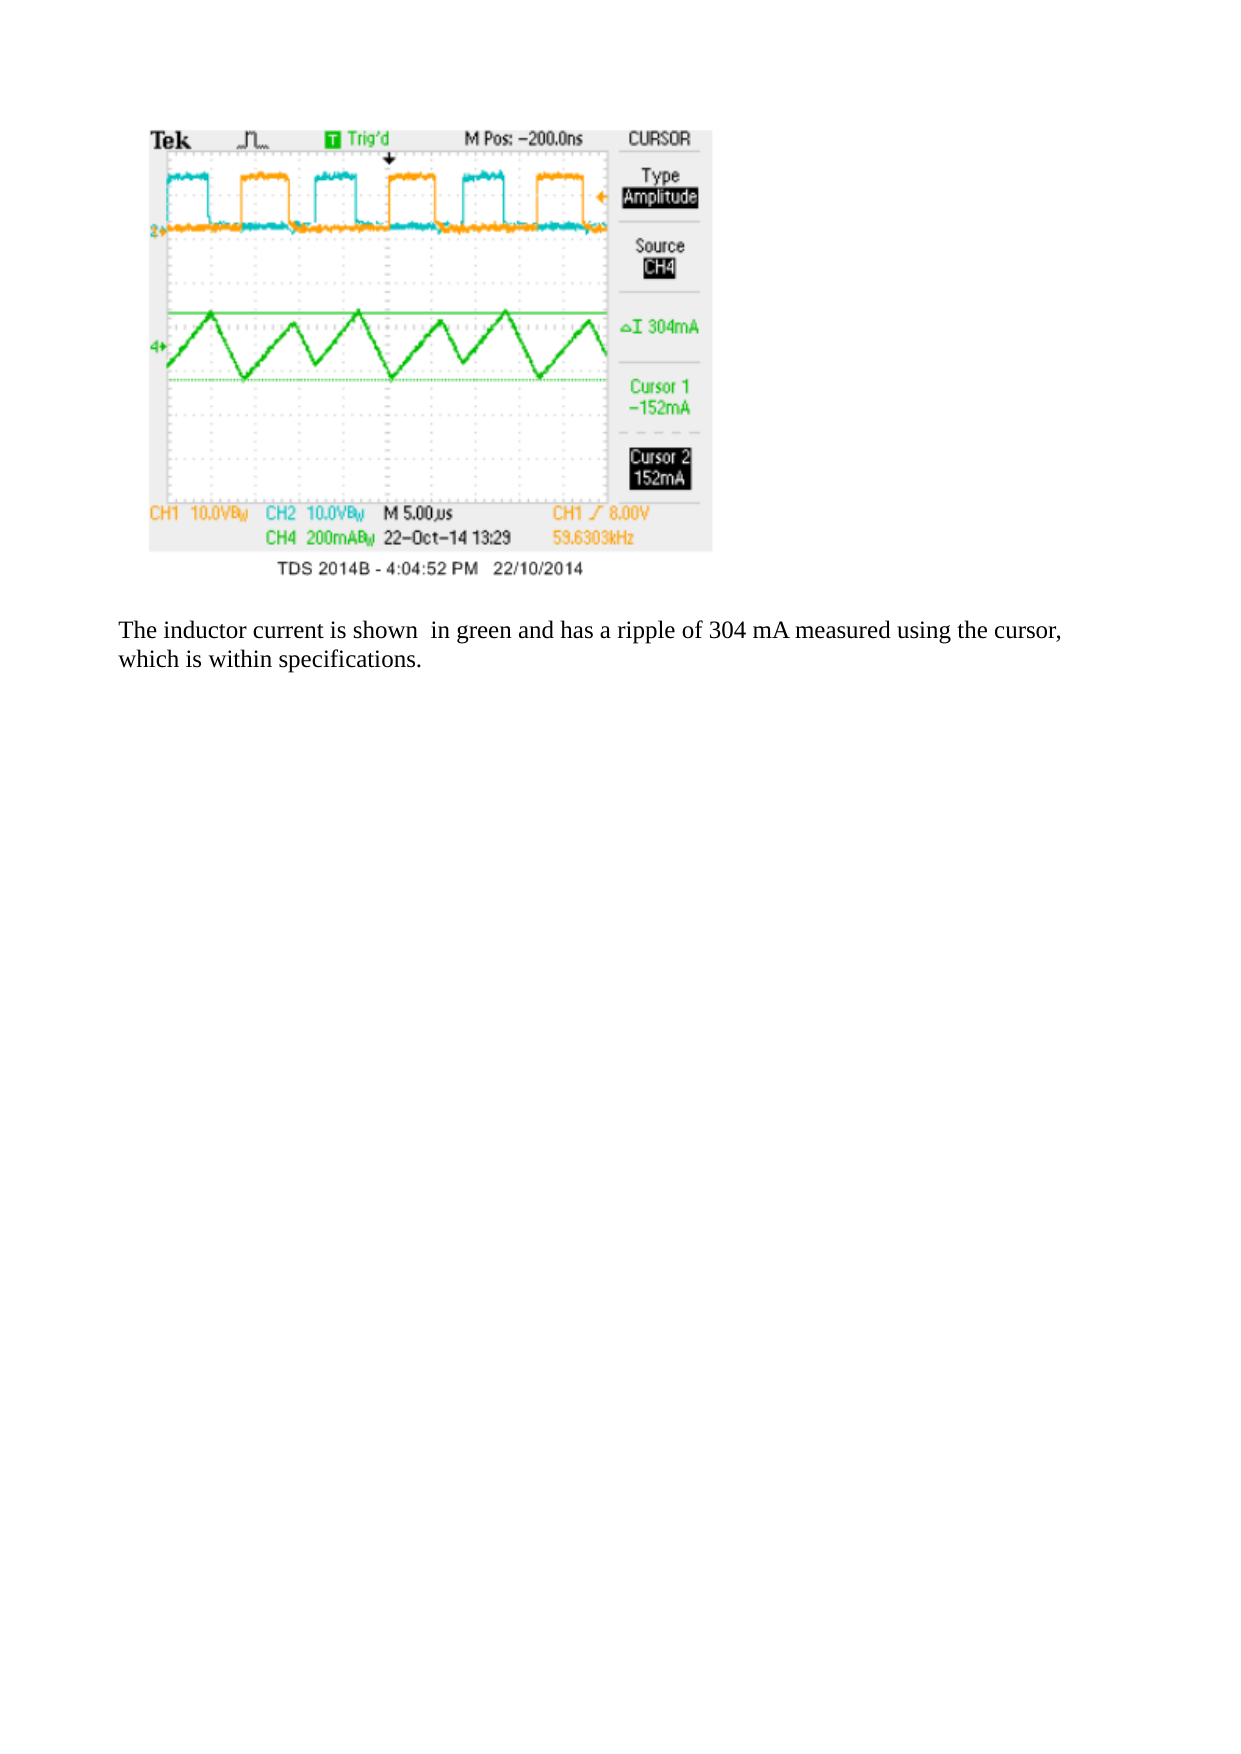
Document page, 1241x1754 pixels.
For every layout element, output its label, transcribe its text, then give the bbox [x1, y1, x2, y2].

text The inductor current is shown in green and has a ripple of 304 mA measured using the cursor, which is within specifications. [118, 616, 1122, 673]
picture [118, 118, 743, 587]
